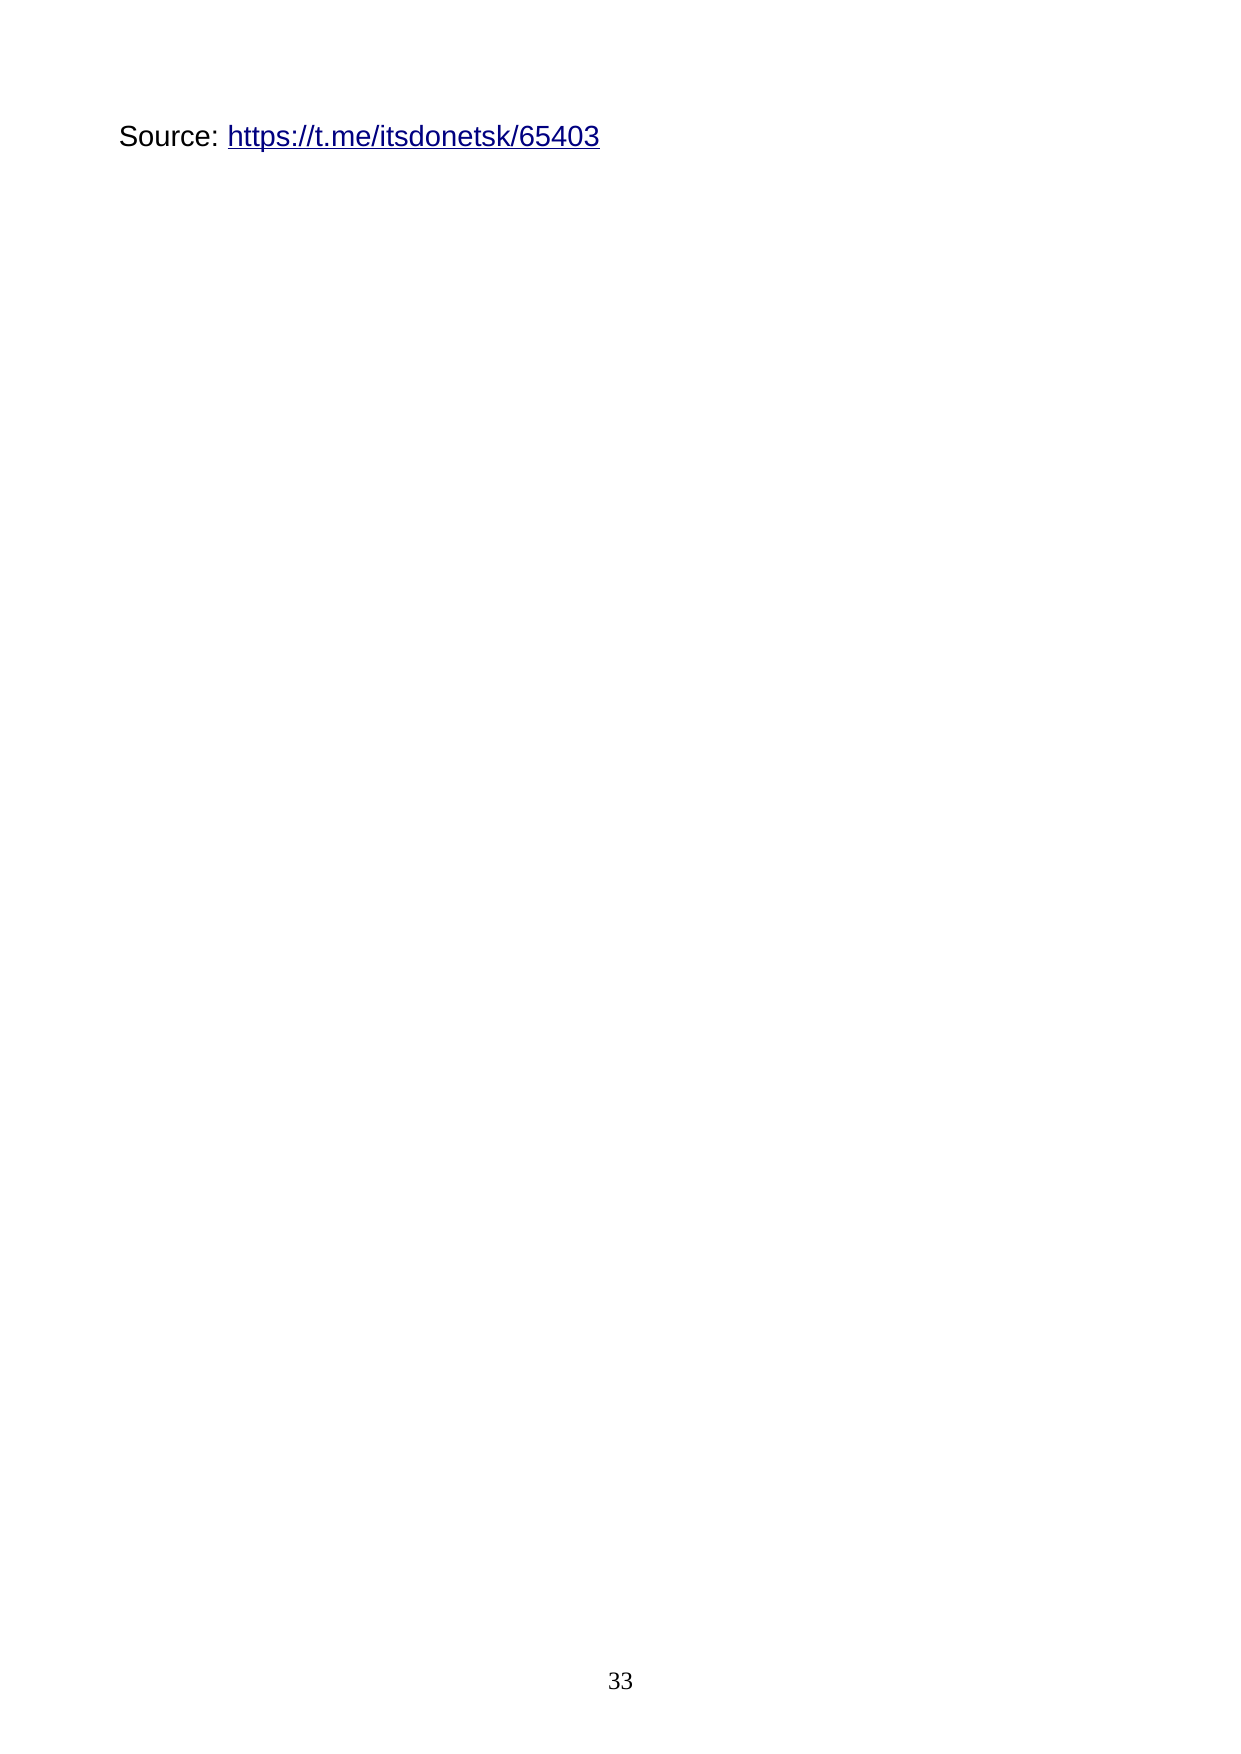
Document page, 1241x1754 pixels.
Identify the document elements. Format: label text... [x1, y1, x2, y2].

text Source: https://t.me/itsdonetsk/65403 [118, 118, 1122, 152]
